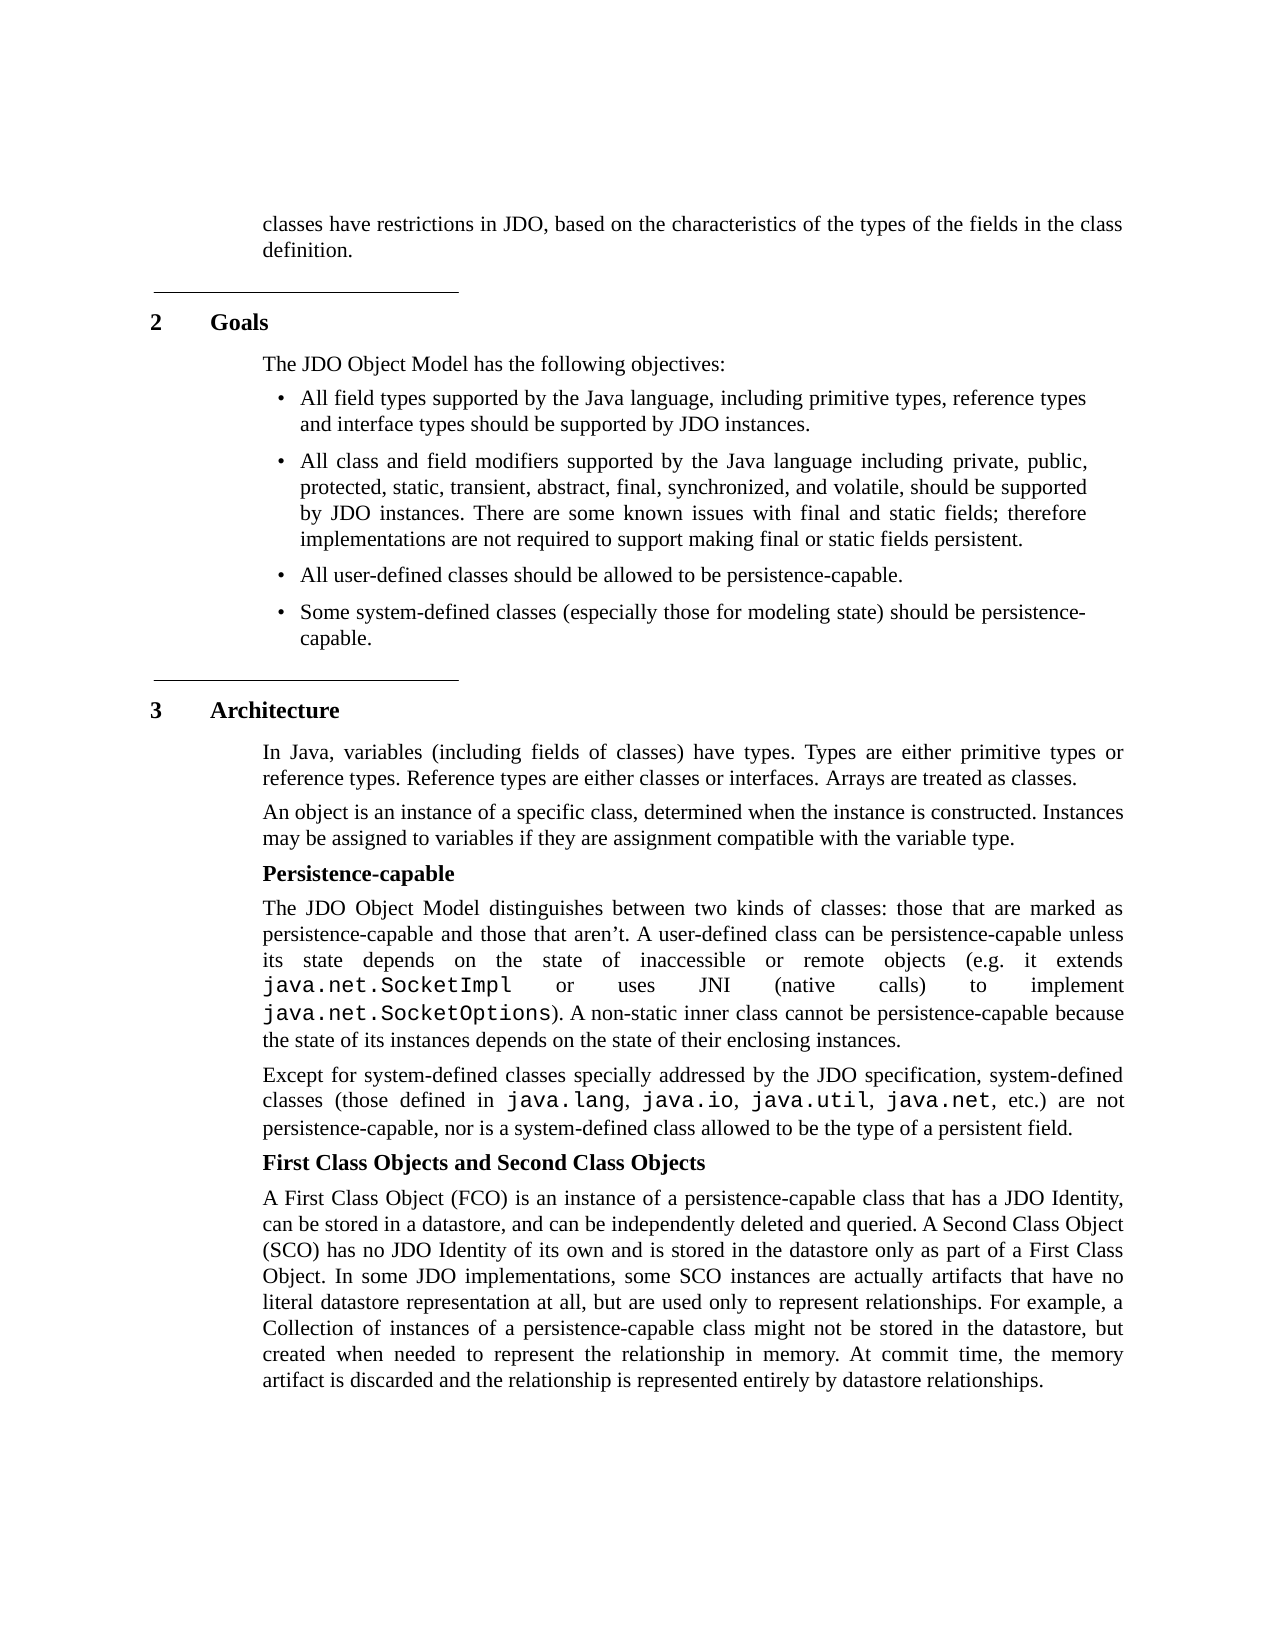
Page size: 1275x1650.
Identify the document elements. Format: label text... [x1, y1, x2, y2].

text The JDO Object Model has the following objectives: [262, 350, 1125, 376]
text A6.1-1 [ There is no restriction on the types of non-persistent fields of persistence-capable classes.] These fields behave exactly as defined by the Java language. Persistent fields of persistence-capable classes have restrictions in JDO, based on the characteristics of the types of the fields in the class definition. [262, 210, 1125, 262]
text • All field types supported by the Java language, including primitive types, reference types and interface types should be supported by JDO instances. [277, 384, 1087, 437]
text • All class and field modifiers supported by the Java language including A6.2-1 [private], A6.2-2 [public], A6.2-3 [protected], A6.2-4 [static], A6.2-5 [transient], A6.2-6 [abstract], A6.2-7 [final], A6.2-8 [synchronized], and A6.2-9 [volatile], should be supported by JDO instances. There are some known issues with final and static fields; therefore implementations are not required to support making final or static fields persistent. [277, 447, 1087, 551]
text • Some system-defined classes (especially those for modeling state) should be persistence-capable. [277, 598, 1087, 650]
text The JDO Object Model distinguishes between two kinds of classes: those that are marked as persistence-capable and those that aren’t. A user-defined class can be persistence-capable unless its state depends on the state of inaccessible or remote objects (e.g. it extends java.net.SocketImpl or uses JNI (native calls) to implement java.net.SocketOptions). A non-static inner class cannot be persistence-capable because the state of its instances depends on the state of their enclosing instances. [262, 894, 1125, 1052]
subtitle Architecture [150, 696, 1125, 723]
text A First Class Object (FCO) is an instance of a persistence-capable class that has a JDO Identity, can be stored in a datastore, and can be independently deleted and queried. A Second Class Object (SCO) has no JDO Identity of its own and is stored in the datastore only as part of a First Class Object. In some JDO implementations, some SCO instances are actually artifacts that have no literal datastore representation at all, but are used only to represent relationships. For example, a Collection of instances of a persistence-capable class might not be stored in the datastore, but created when needed to represent the relationship in memory. At commit time, the memory artifact is discarded and the relationship is represented entirely by datastore relationships. [262, 1184, 1125, 1392]
text Except for system-defined classes specially addressed by the JDO specification, system-defined classes (those defined in java.lang, java.io, java.util, java.net, etc.) are not persistence-capable, nor is a system-defined class allowed to be the type of a persistent field. [262, 1061, 1125, 1140]
subtitle Goals [150, 308, 1125, 336]
subtitle First Class Objects and Second Class Objects [150, 1148, 1125, 1175]
text An object is an instance of a specific class, determined when the instance is constructed. Instances may be assigned to variables if they are assignment compatible with the variable type. [262, 798, 1125, 851]
text • All user-defined classes should be allowed to be persistence-capable. [277, 562, 1087, 588]
subtitle Persistence-capable [150, 859, 1125, 886]
text In Java, variables (including fields of classes) have types. Types are either primitive types or reference types. Reference types are either classes or interfaces. Arrays are treated as classes. [262, 738, 1125, 790]
